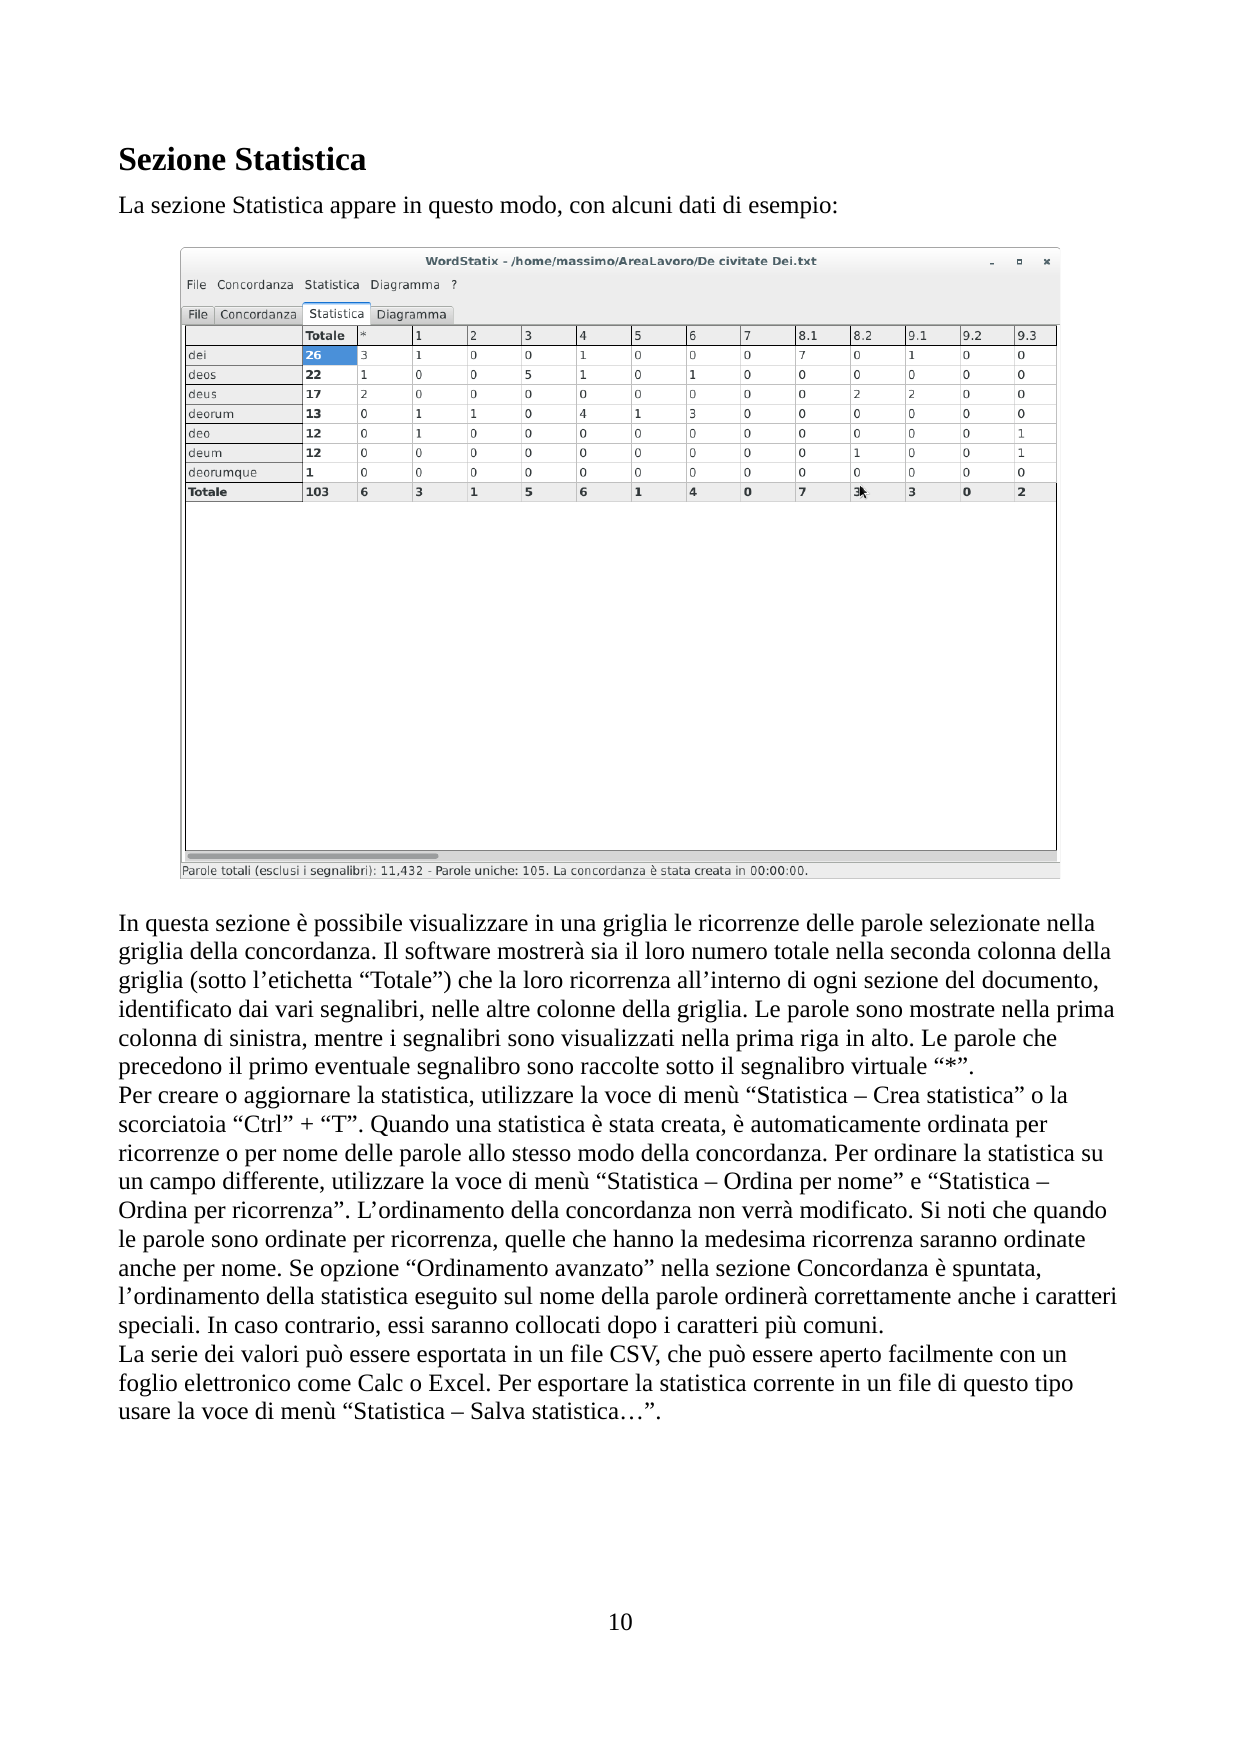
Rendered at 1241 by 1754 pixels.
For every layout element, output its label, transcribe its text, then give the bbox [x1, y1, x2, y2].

text In questa sezione è possibile visualizzare in una griglia le ricorrenze delle parole selezionate nella griglia della concordanza. Il software mostrerà sia il loro numero totale nella seconda colonna della griglia (sotto l’etichetta “Totale”) che la loro ricorrenza all’interno di ogni sezione del documento, identificato dai vari segnalibri, nelle altre colonne della griglia. Le parole sono mostrate nella prima colonna di sinistra, mentre i segnalibri sono visualizzati nella prima riga in alto. Le parole che precedono il primo eventuale segnalibro sono raccolte sotto il segnalibro virtuale “*”. [118, 908, 1122, 1080]
text Per creare o aggiornare la statistica, utilizzare la voce di menù “Statistica – Crea statistica” o la scorciatoia “Ctrl” + “T”. Quando una statistica è stata creata, è automaticamente ordinata per ricorrenze o per nome delle parole allo stesso modo della concordanza. Per ordinare la statistica su un campo differente, utilizzare la voce di menù “Statistica – Ordina per nome” e “Statistica – Ordina per ricorrenza”. L’ordinamento della concordanza non verrà modificato. Si noti che quando le parole sono ordinate per ricorrenza, quelle che hanno la medesima ricorrenza saranno ordinate anche per nome. Se opzione “Ordinamento avanzato” nella sezione Concordanza è spuntata, l’ordinamento della statistica eseguito sul nome della parole ordinerà correttamente anche i caratteri speciali. In caso contrario, essi saranno collocati dopo i caratteri più comuni. [118, 1080, 1122, 1339]
picture [180, 247, 1060, 879]
subtitle Sezione Statistica [118, 139, 1122, 178]
text La sezione Statistica appare in questo modo, con alcuni dati di esempio: [118, 190, 1122, 219]
text La serie dei valori può essere esportata in un file CSV, che può essere aperto facilmente con un foglio elettronico come Calc o Excel. Per esportare la statistica corrente in un file di questo tipo usare la voce di menù “Statistica – Salva statistica…”. [118, 1339, 1122, 1425]
